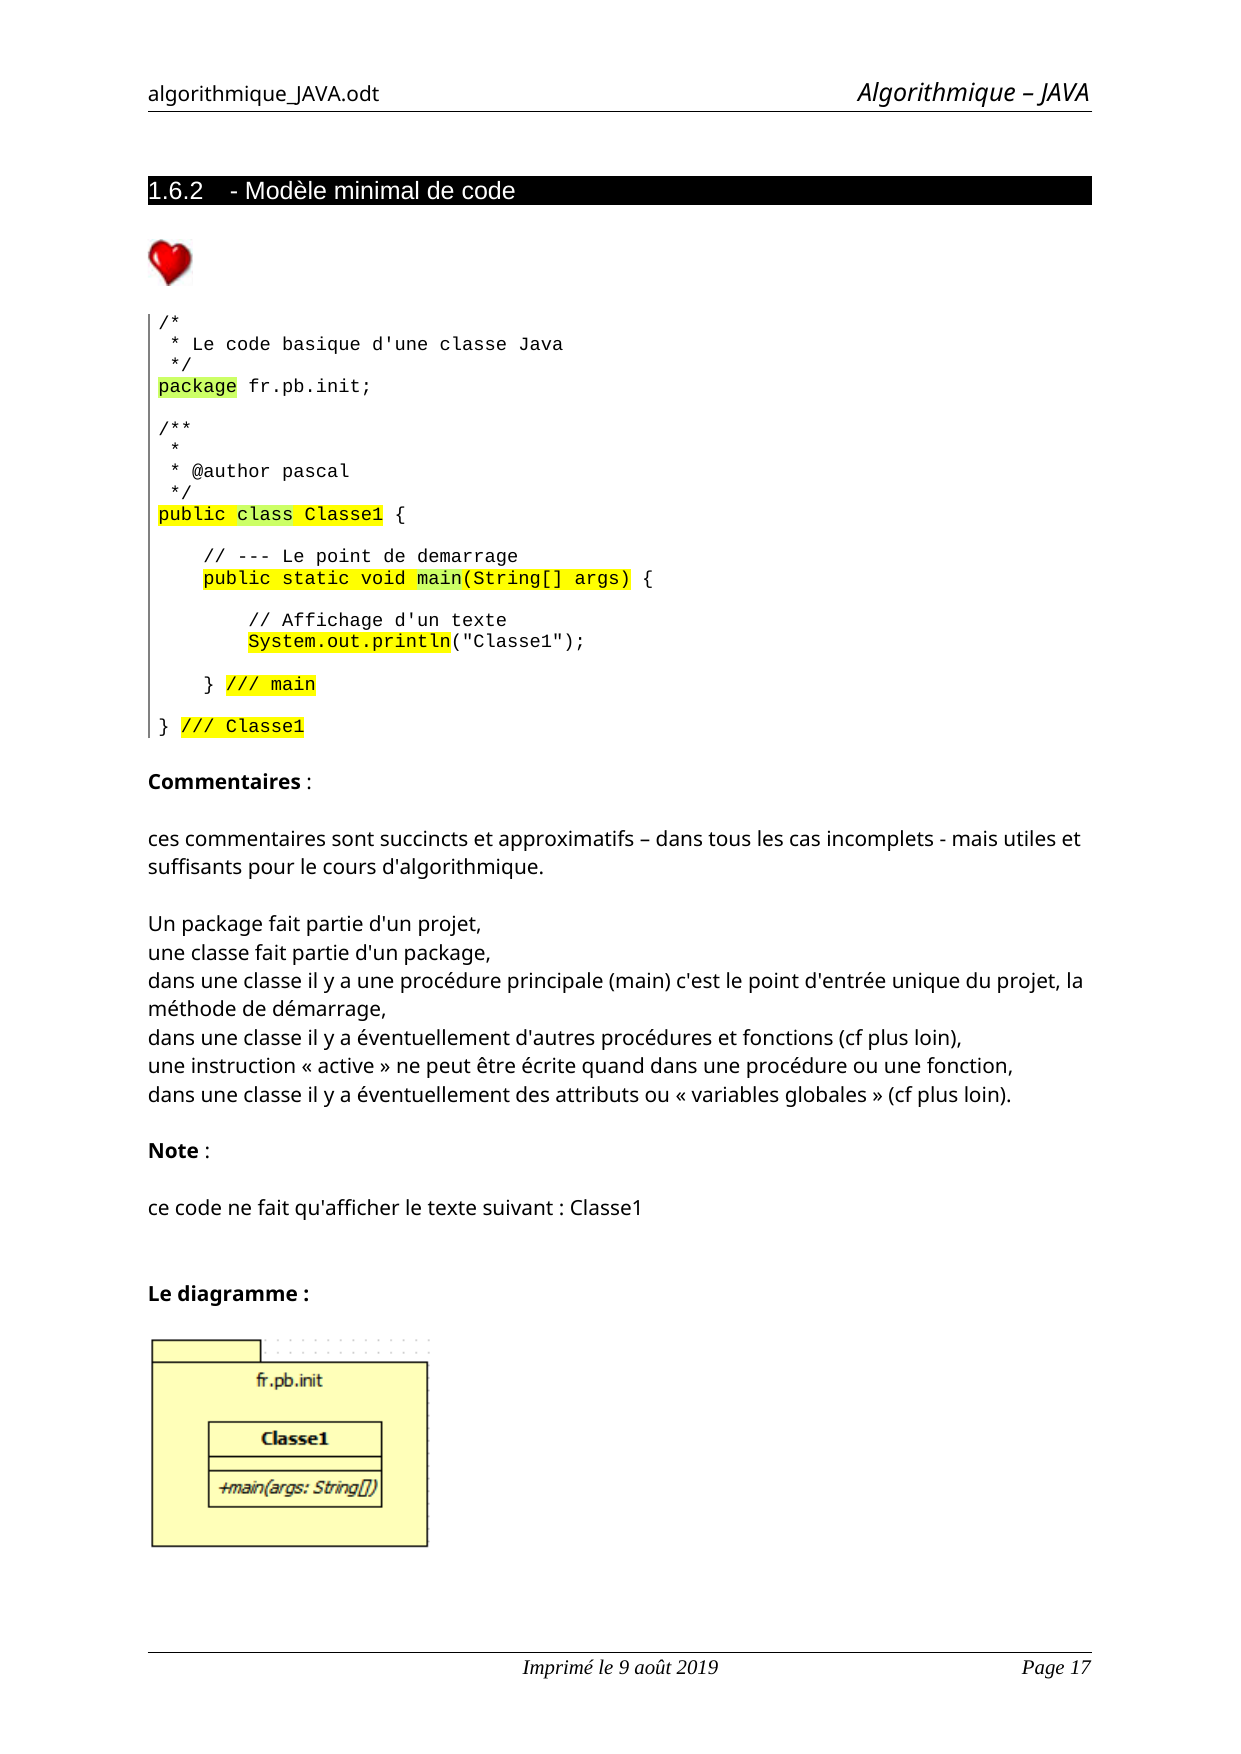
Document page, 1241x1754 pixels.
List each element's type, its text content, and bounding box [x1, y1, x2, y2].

text ces commentaires sont succincts et approximatifs – dans tous les cas incomplets - mais utiles et suffisants pour le cours d'algorithmique. [148, 824, 1092, 881]
text } /// main [150, 675, 1092, 696]
text // Affichage d'un texte [150, 611, 1092, 632]
text */ [150, 483, 1092, 505]
text * [150, 441, 1092, 462]
picture [147, 239, 193, 286]
text } /// Classe1 [150, 717, 1092, 738]
text * Le code basique d'une classe Java [150, 335, 1092, 356]
text Un package fait partie d'un projet, [148, 909, 1092, 938]
text // --- Le point de demarrage [150, 547, 1092, 568]
picture [147, 1335, 433, 1552]
text Commentaires : [148, 767, 1092, 795]
text Le diagramme : [148, 1279, 1092, 1307]
text public static void main(String[] args) { [150, 568, 1092, 590]
text * @author pascal [150, 462, 1092, 483]
text package fr.pb.init; [150, 377, 1092, 398]
text une classe fait partie d'un package, [148, 938, 1092, 966]
text Note : [148, 1137, 1092, 1165]
text ce code ne fait qu'afficher le texte suivant : Classe1 [148, 1193, 1092, 1222]
text /** [150, 420, 1092, 441]
text dans une classe il y a éventuellement d'autres procédures et fonctions (cf plus loin), [148, 1023, 1092, 1051]
text /* [148, 313, 1092, 335]
subtitle - Modèle minimal de code [148, 176, 1092, 205]
text dans une classe il y a une procédure principale (main) c'est le point d'entrée unique du projet, la méthode de démarrage, [148, 966, 1092, 1023]
text public class Classe1 { [150, 505, 1092, 526]
text */ [150, 356, 1092, 377]
text une instruction « active » ne peut être écrite quand dans une procédure ou une fonction, [148, 1051, 1092, 1080]
text System.out.println("Classe1"); [150, 632, 1092, 653]
text dans une classe il y a éventuellement des attributs ou « variables globales » (cf plus loin). [148, 1080, 1092, 1108]
